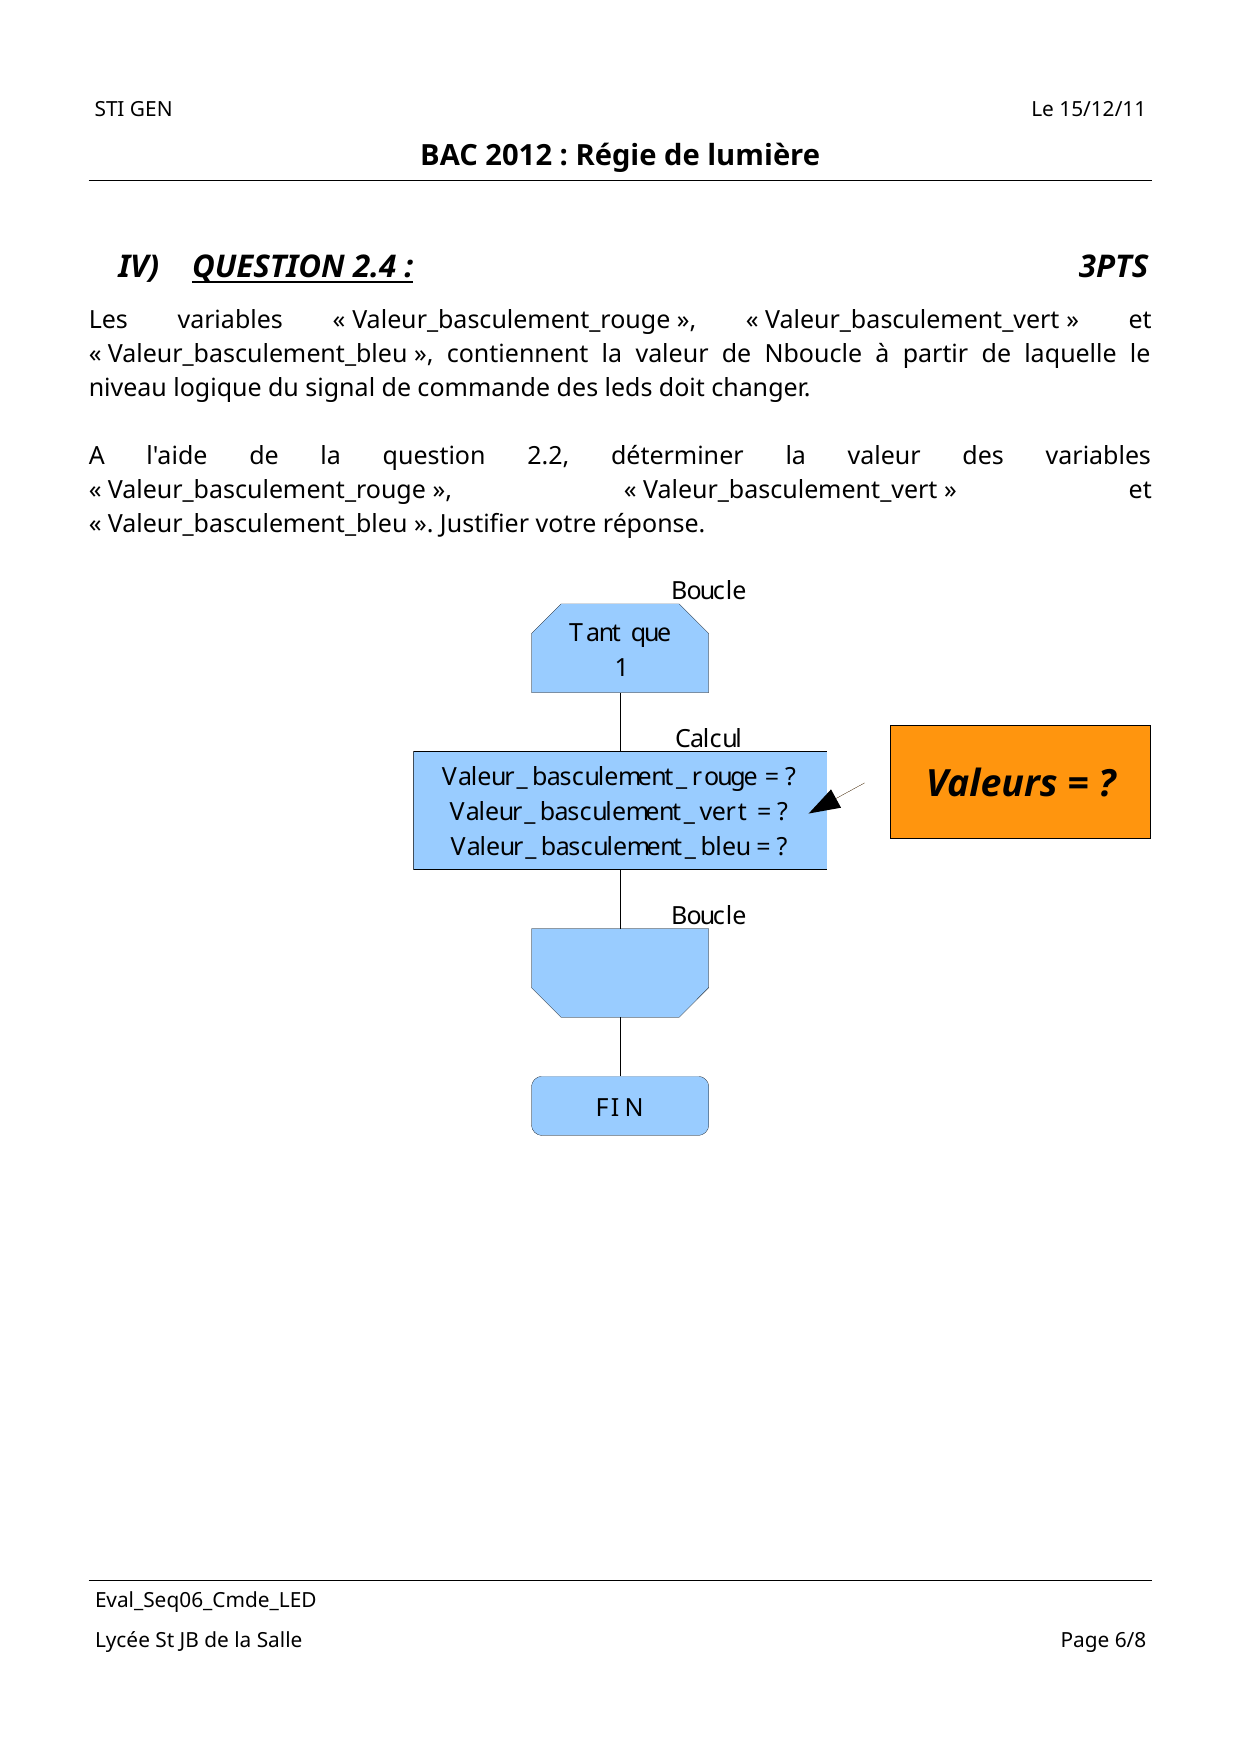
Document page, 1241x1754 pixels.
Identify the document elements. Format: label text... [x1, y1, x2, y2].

text A l'aide de la question 2.2, déterminer la valeur des variables « Valeur_basculement_rouge », « Valeur_basculement_vert » et « Valeur_basculement_bleu ». Justifier votre réponse. [88, 438, 1152, 540]
subtitle Question 2.4 : 3pts [118, 244, 1152, 287]
text Les variables « Valeur_basculement_rouge », « Valeur_basculement_vert » et « Valeur_basculement_bleu », contiennent la valeur de Nboucle à partir de laquelle le niveau logique du signal de commande des leds doit changer. [88, 302, 1152, 404]
